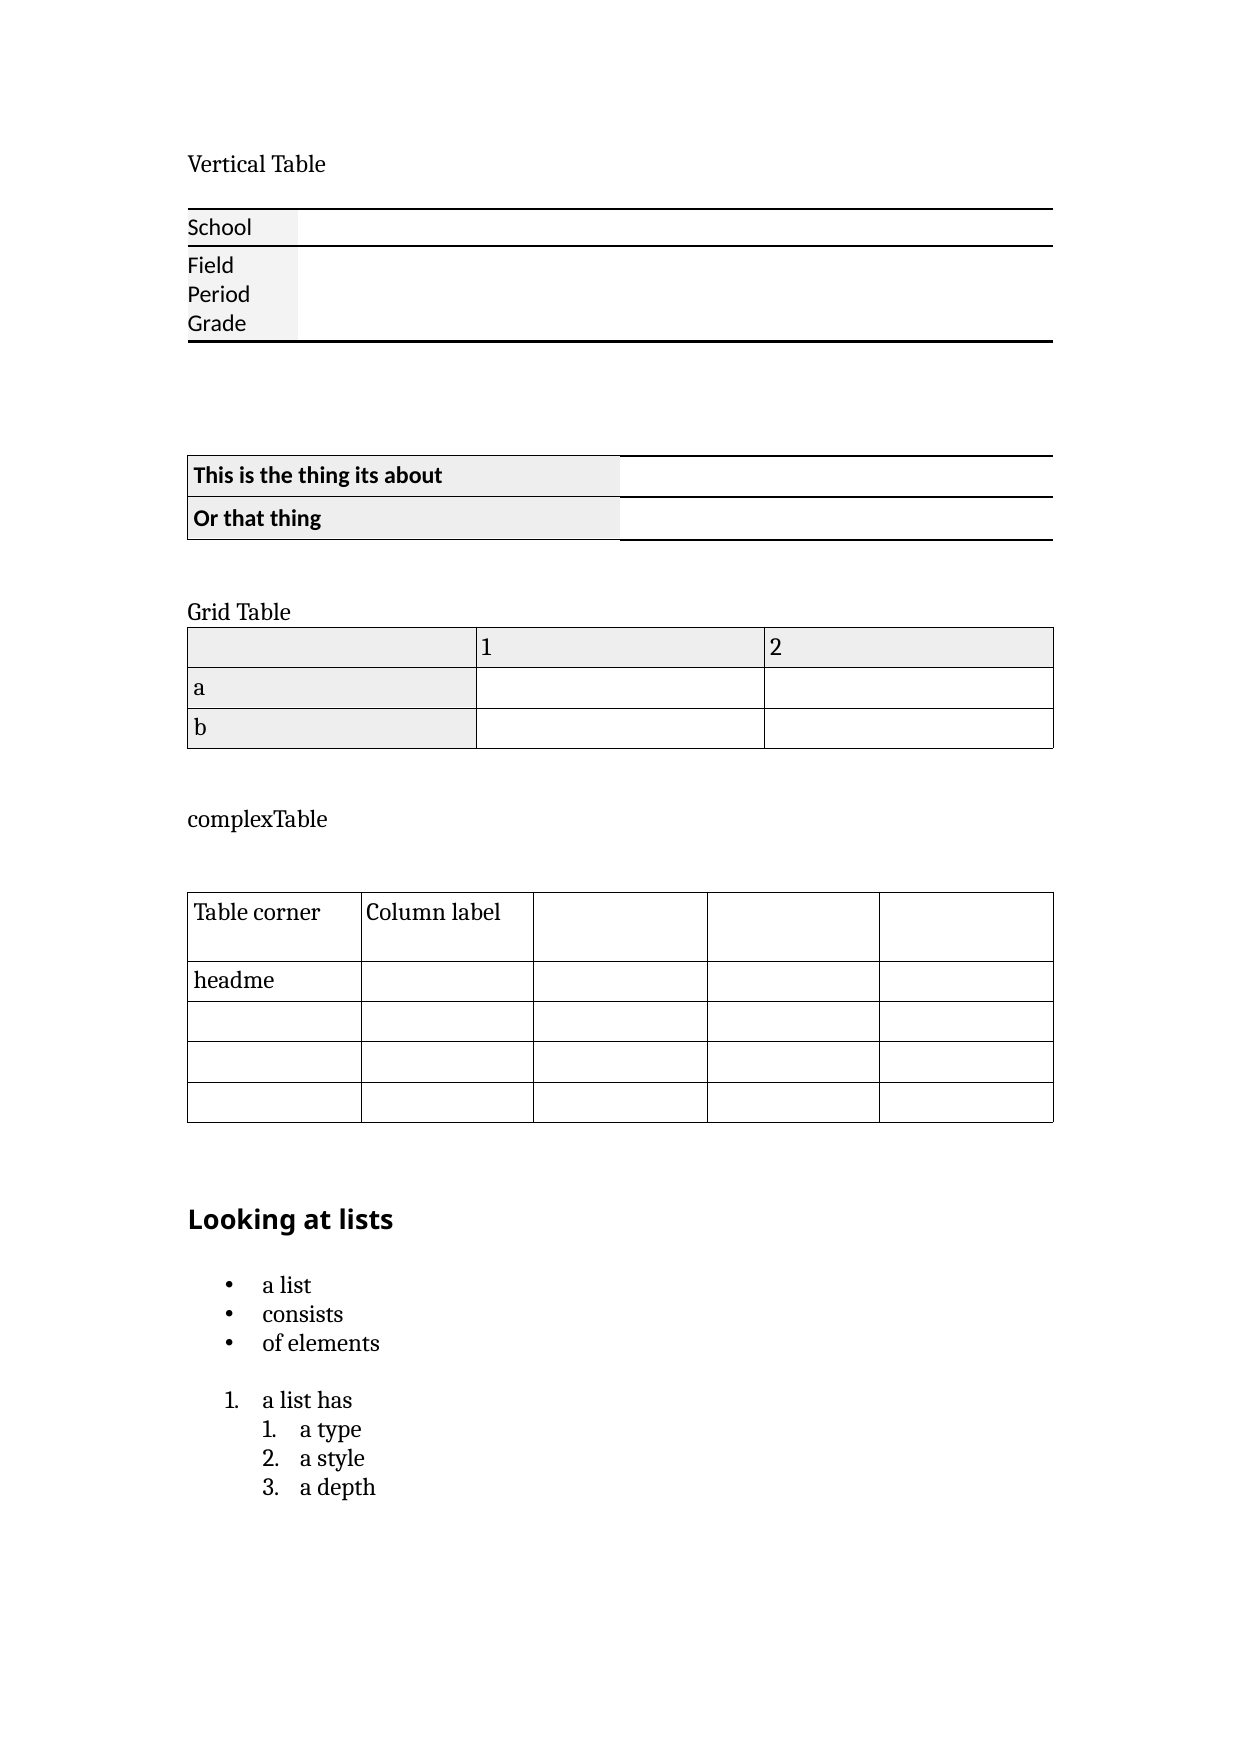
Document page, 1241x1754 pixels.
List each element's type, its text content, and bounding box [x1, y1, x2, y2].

table_cell [620, 498, 1053, 538]
list consists [225, 1300, 1053, 1329]
table_cell [534, 1002, 707, 1041]
text Grid Table [187, 598, 1053, 627]
table_cell a [188, 668, 476, 707]
table_cell [362, 1042, 533, 1082]
table_cell [534, 1083, 707, 1122]
text Vertical Table [187, 150, 1053, 179]
list a type [262, 1415, 1053, 1444]
table_header 1 [477, 628, 764, 667]
table_header School [188, 210, 298, 245]
table_header [708, 893, 879, 961]
table_cell [534, 962, 707, 1001]
list of elements [225, 1329, 1053, 1358]
table_cell [477, 668, 764, 707]
table_cell [188, 1002, 361, 1041]
list a style [262, 1444, 1053, 1473]
list a list [225, 1271, 1053, 1300]
table_header Table corner [188, 893, 361, 961]
table_cell [880, 962, 1053, 1001]
table_cell [298, 279, 1053, 308]
table_cell [765, 709, 1053, 748]
table_header [620, 457, 1053, 496]
table_cell Field [188, 247, 298, 279]
table_cell Or that thing [188, 497, 620, 538]
table_cell [298, 308, 1053, 340]
table_cell [534, 1042, 707, 1082]
table_cell Grade [188, 308, 298, 340]
table_header [534, 893, 707, 961]
table_cell [765, 668, 1053, 707]
table_cell b [188, 709, 476, 748]
table_cell [298, 247, 1053, 279]
table_cell [188, 1083, 361, 1122]
list a list has [225, 1386, 1053, 1415]
table_header [188, 628, 476, 667]
table_header [880, 893, 1053, 961]
table_cell [188, 1042, 361, 1082]
table_cell headme [188, 962, 361, 1001]
text complexTable [187, 805, 1053, 834]
table_cell [362, 1083, 533, 1122]
table_header This is the thing its about [188, 456, 620, 496]
table_cell [477, 709, 764, 748]
table_cell [880, 1002, 1053, 1041]
table_cell [708, 962, 879, 1001]
table_cell [708, 1083, 879, 1122]
table_cell [362, 962, 533, 1001]
subtitle Looking at lists [187, 1200, 1053, 1237]
table_cell [880, 1042, 1053, 1082]
table_cell Period [188, 279, 298, 308]
table_cell [708, 1002, 879, 1041]
table_header Column label [362, 893, 533, 961]
list a depth [262, 1473, 1053, 1501]
table_header 2 [765, 628, 1053, 667]
table_cell [362, 1002, 533, 1041]
table_cell [708, 1042, 879, 1082]
table_cell [880, 1083, 1053, 1122]
table_header [298, 210, 1053, 245]
